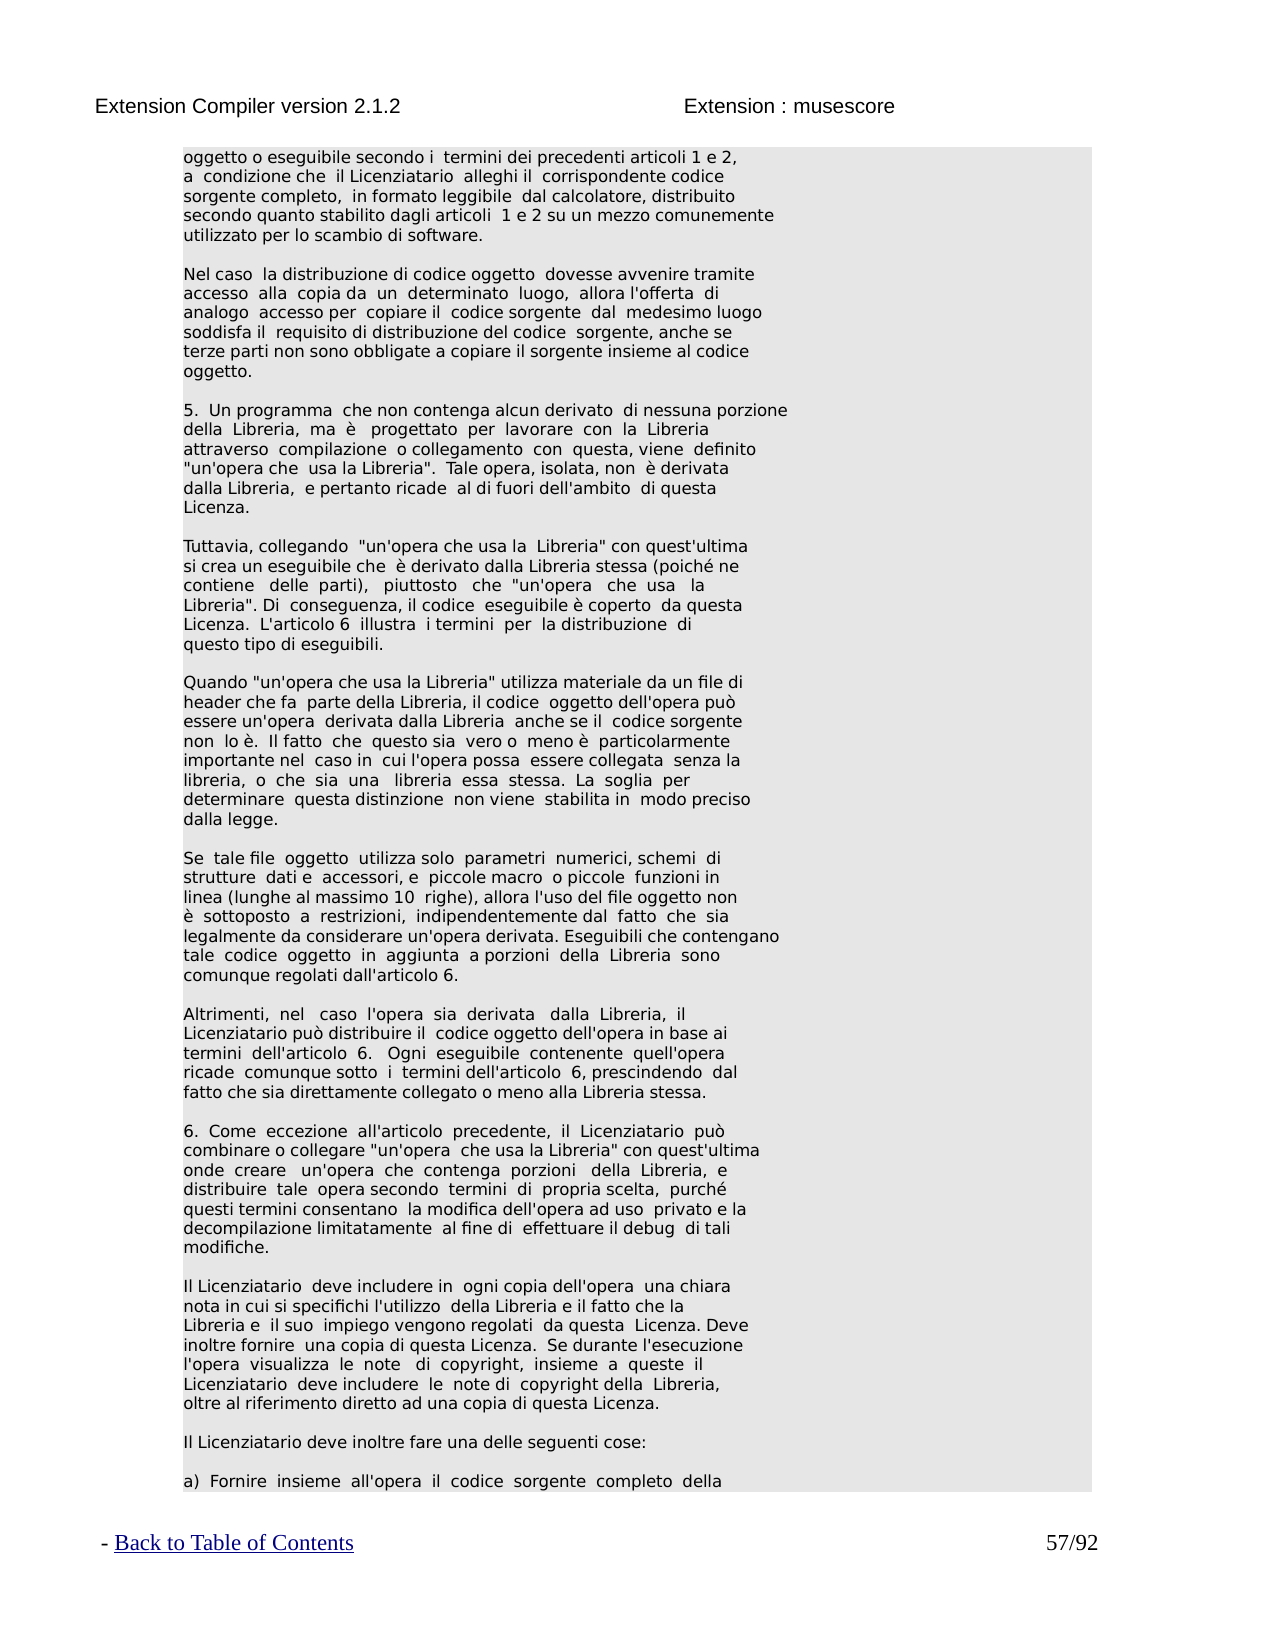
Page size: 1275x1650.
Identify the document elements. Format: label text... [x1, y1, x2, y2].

text nota in cui si specifichi l'utilizzo della Libreria e il fatto che la [183, 1297, 1092, 1316]
text legalmente da considerare un'opera derivata. Eseguibili che contengano [183, 927, 1092, 946]
text strutture dati e accessori, e piccole macro o piccole funzioni in [183, 868, 1092, 888]
text questi termini consentano la modifica dell'opera ad uso privato e la [183, 1199, 1092, 1219]
text comunque regolati dall'articolo 6. [183, 966, 1092, 985]
text header che fa parte della Libreria, il codice oggetto dell'opera può [183, 693, 1092, 712]
text Quando "un'opera che usa la Libreria" utilizza materiale da un file di [183, 673, 1092, 693]
text essere un'opera derivata dalla Libreria anche se il codice sorgente [183, 712, 1092, 732]
text oggetto o eseguibile secondo i termini dei precedenti articoli 1 e 2, [183, 147, 1092, 167]
text Altrimenti, nel caso l'opera sia derivata dalla Libreria, il [183, 1004, 1092, 1024]
text Nel caso la distribuzione di codice oggetto dovesse avvenire tramite [183, 264, 1092, 284]
text inoltre fornire una copia di questa Licenza. Se durante l'esecuzione [183, 1336, 1092, 1355]
text dalla Libreria, e pertanto ricade al di fuori dell'ambito di questa [183, 479, 1092, 498]
text oggetto. [183, 362, 1092, 381]
text distribuire tale opera secondo termini di propria scelta, purché [183, 1180, 1092, 1199]
text contiene delle parti), piuttosto che "un'opera che usa la [183, 576, 1092, 596]
text soddisfa il requisito di distribuzione del codice sorgente, anche se [183, 323, 1092, 342]
text libreria, o che sia una libreria essa stessa. La soglia per [183, 771, 1092, 790]
text attraverso compilazione o collegamento con questa, viene definito [183, 440, 1092, 459]
text dalla legge. [183, 810, 1092, 829]
text decompilazione limitatamente al fine di effettuare il debug di tali [183, 1219, 1092, 1238]
text linea (lunghe al massimo 10 righe), allora l'uso del file oggetto non [183, 888, 1092, 907]
text a condizione che il Licenziatario alleghi il corrispondente codice [183, 167, 1092, 186]
text si crea un eseguibile che è derivato dalla Libreria stessa (poiché ne [183, 557, 1092, 576]
text combinare o collegare "un'opera che usa la Libreria" con quest'ultima [183, 1141, 1092, 1160]
text sorgente completo, in formato leggibile dal calcolatore, distribuito [183, 186, 1092, 206]
text Il Licenziatario deve inoltre fare una delle seguenti cose: [183, 1433, 1092, 1453]
text è sottoposto a restrizioni, indipendentemente dal fatto che sia [183, 907, 1092, 927]
text termini dell'articolo 6. Ogni eseguibile contenente quell'opera [183, 1043, 1092, 1063]
text Il Licenziatario deve includere in ogni copia dell'opera una chiara [183, 1277, 1092, 1297]
text determinare questa distinzione non viene stabilita in modo preciso [183, 790, 1092, 810]
text Licenza. L'articolo 6 illustra i termini per la distribuzione di [183, 615, 1092, 634]
text della Libreria, ma è progettato per lavorare con la Libreria [183, 420, 1092, 440]
text Se tale file oggetto utilizza solo parametri numerici, schemi di [183, 849, 1092, 868]
text fatto che sia direttamente collegato o meno alla Libreria stessa. [183, 1082, 1092, 1102]
text 6. Come eccezione all'articolo precedente, il Licenziatario può [183, 1121, 1092, 1141]
text importante nel caso in cui l'opera possa essere collegata senza la [183, 751, 1092, 771]
text terze parti non sono obbligate a copiare il sorgente insieme al codice [183, 342, 1092, 362]
text 5. Un programma che non contenga alcun derivato di nessuna porzione [183, 401, 1092, 420]
text a) Fornire insieme all'opera il codice sorgente completo della [183, 1472, 1092, 1492]
text secondo quanto stabilito dagli articoli 1 e 2 su un mezzo comunemente [183, 206, 1092, 225]
text utilizzato per lo scambio di software. [183, 225, 1092, 245]
text non lo è. Il fatto che questo sia vero o meno è particolarmente [183, 732, 1092, 751]
text Libreria". Di conseguenza, il codice eseguibile è coperto da questa [183, 596, 1092, 615]
text Licenziatario deve includere le note di copyright della Libreria, [183, 1375, 1092, 1394]
text onde creare un'opera che contenga porzioni della Libreria, e [183, 1160, 1092, 1180]
text Licenziatario può distribuire il codice oggetto dell'opera in base ai [183, 1024, 1092, 1043]
text Tuttavia, collegando "un'opera che usa la Libreria" con quest'ultima [183, 537, 1092, 557]
text accesso alla copia da un determinato luogo, allora l'offerta di [183, 284, 1092, 303]
text Libreria e il suo impiego vengono regolati da questa Licenza. Deve [183, 1316, 1092, 1336]
text l'opera visualizza le note di copyright, insieme a queste il [183, 1355, 1092, 1375]
text questo tipo di eseguibili. [183, 634, 1092, 654]
text analogo accesso per copiare il codice sorgente dal medesimo luogo [183, 303, 1092, 323]
text oltre al riferimento diretto ad una copia di questa Licenza. [183, 1394, 1092, 1414]
text ricade comunque sotto i termini dell'articolo 6, prescindendo dal [183, 1063, 1092, 1082]
text tale codice oggetto in aggiunta a porzioni della Libreria sono [183, 946, 1092, 966]
text Licenza. [183, 498, 1092, 518]
text "un'opera che usa la Libreria". Tale opera, isolata, non è derivata [183, 459, 1092, 479]
text modifiche. [183, 1238, 1092, 1258]
